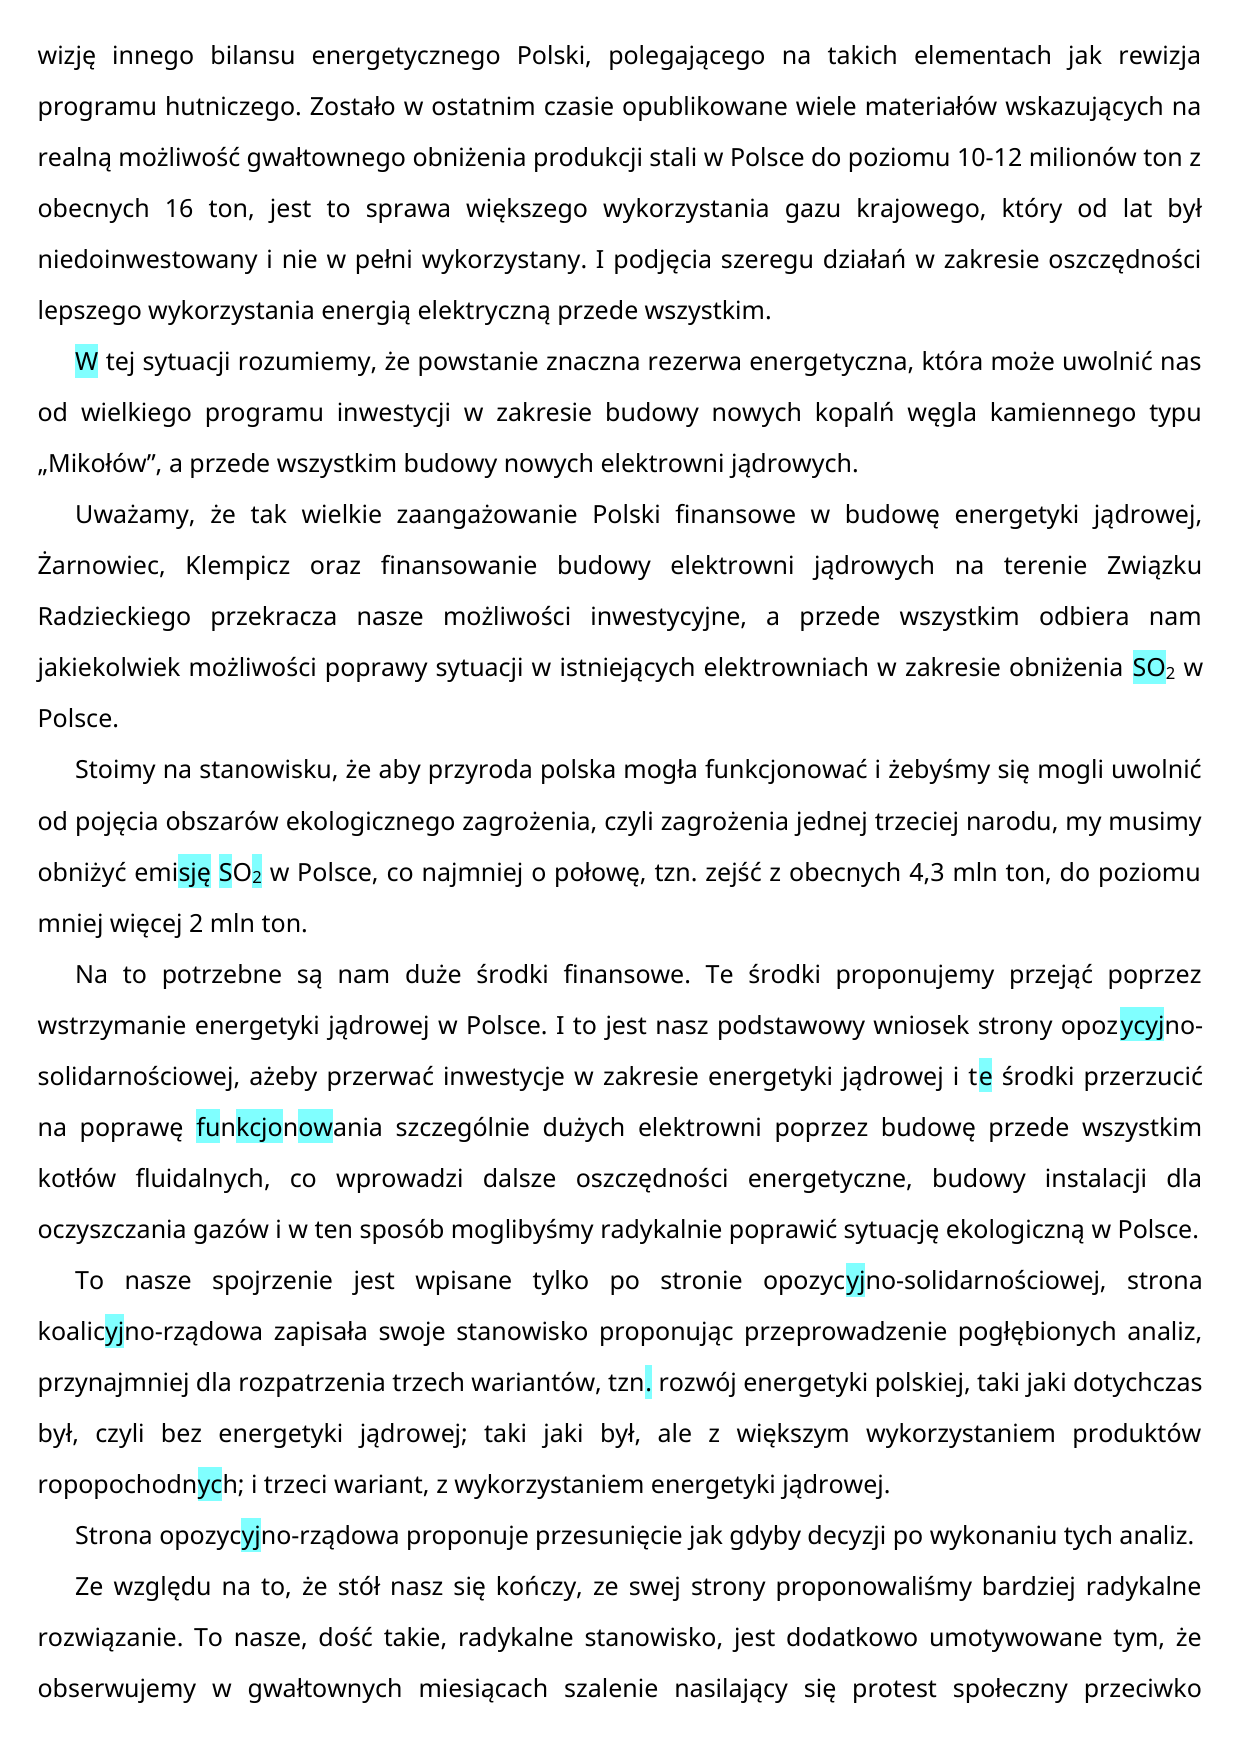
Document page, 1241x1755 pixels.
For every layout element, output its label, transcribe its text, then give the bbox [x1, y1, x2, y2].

text To nasze spojrzenie jest wpisane tylko po stronie opozycyjno-solidarnościowej, strona koalicyjno-rządowa zapisała swoje stanowisko proponując przeprowadzenie pogłębionych analiz, przynajmniej dla rozpatrzenia trzech wariantów, tzn. rozwój energetyki polskiej, taki jaki dotychczas był, czyli bez energetyki jądrowej; taki jaki był, ale z większym wykorzystaniem produktów ropopochodnych; i trzeci wariant, z wykorzystaniem energetyki jądrowej. [37, 1262, 1203, 1501]
text Stoimy na stanowisku, że aby przyroda polska mogła funkcjonować i żebyśmy się mogli uwolnić od pojęcia obszarów ekologicznego zagrożenia, czyli zagrożenia jednej trzeciej narodu, my musimy obniżyć emisję SO2 w Polsce, co najmniej o połowę, tzn. zejść z obecnych 4,3 mln ton, do poziomu mniej więcej 2 mln ton. [37, 752, 1203, 939]
text Strona opozycyjno-rządowa proponuje przesunięcie jak gdyby decyzji po wykonaniu tych analiz. [37, 1518, 1203, 1552]
text W tej sytuacji rozumiemy, że powstanie znaczna rezerwa energetyczna, która może uwolnić nas od wielkiego programu inwestycji w zakresie budowy nowych kopalń węgla kamiennego typu „Mikołów”, a przede wszystkim budowy nowych elektrowni jądrowych. [37, 344, 1203, 480]
text Uważamy, że tak wielkie zaangażowanie Polski finansowe w budowę energetyki jądrowej, Żarnowiec, Klempicz oraz finansowanie budowy elektrowni jądrowych na terenie Związku Radzieckiego przekracza nasze możliwości inwestycyjne, a przede wszystkim odbiera nam jakiekolwiek możliwości poprawy sytuacji w istniejących elektrowniach w zakresie obniżenia SO2 w Polsce. [37, 497, 1203, 735]
text Ze względu na to, że stół nasz się kończy, ze swej strony proponowaliśmy bardziej radykalne rozwiązanie. To nasze, dość takie, radykalne stanowisko, jest dodatkowo umotywowane tym, że obserwujemy w gwałtownych miesiącach szalenie nasilający się protest społeczny przeciwko [37, 1569, 1203, 1705]
text Na to potrzebne są nam duże środki finansowe. Te środki proponujemy przejąć poprzez wstrzymanie energetyki jądrowej w Polsce. I to jest nasz podstawowy wniosek strony opozycyjno-solidarnościowej, ażeby przerwać inwestycje w zakresie energetyki jądrowej i te środki przerzucić na poprawę funkcjonowania szczególnie dużych elektrowni poprzez budowę przede wszystkim kotłów fluidalnych, co wprowadzi dalsze oszczędności energetyczne, budowy instalacji dla oczyszczania gazów i w ten sposób moglibyśmy radykalnie poprawić sytuację ekologiczną w Polsce. [37, 956, 1203, 1246]
text wizję innego bilansu energetycznego Polski, polegającego na takich elementach jak rewizja programu hutniczego. Zostało w ostatnim czasie opublikowane wiele materiałów wskazujących na realną możliwość gwałtownego obniżenia produkcji stali w Polsce do poziomu 10-12 milionów ton z obecnych 16 ton, jest to sprawa większego wykorzystania gazu krajowego, który od lat był niedoinwestowany i nie w pełni wykorzystany. I podjęcia szeregu działań w zakresie oszczędności lepszego wykorzystania energią elektryczną przede wszystkim. [37, 37, 1203, 327]
